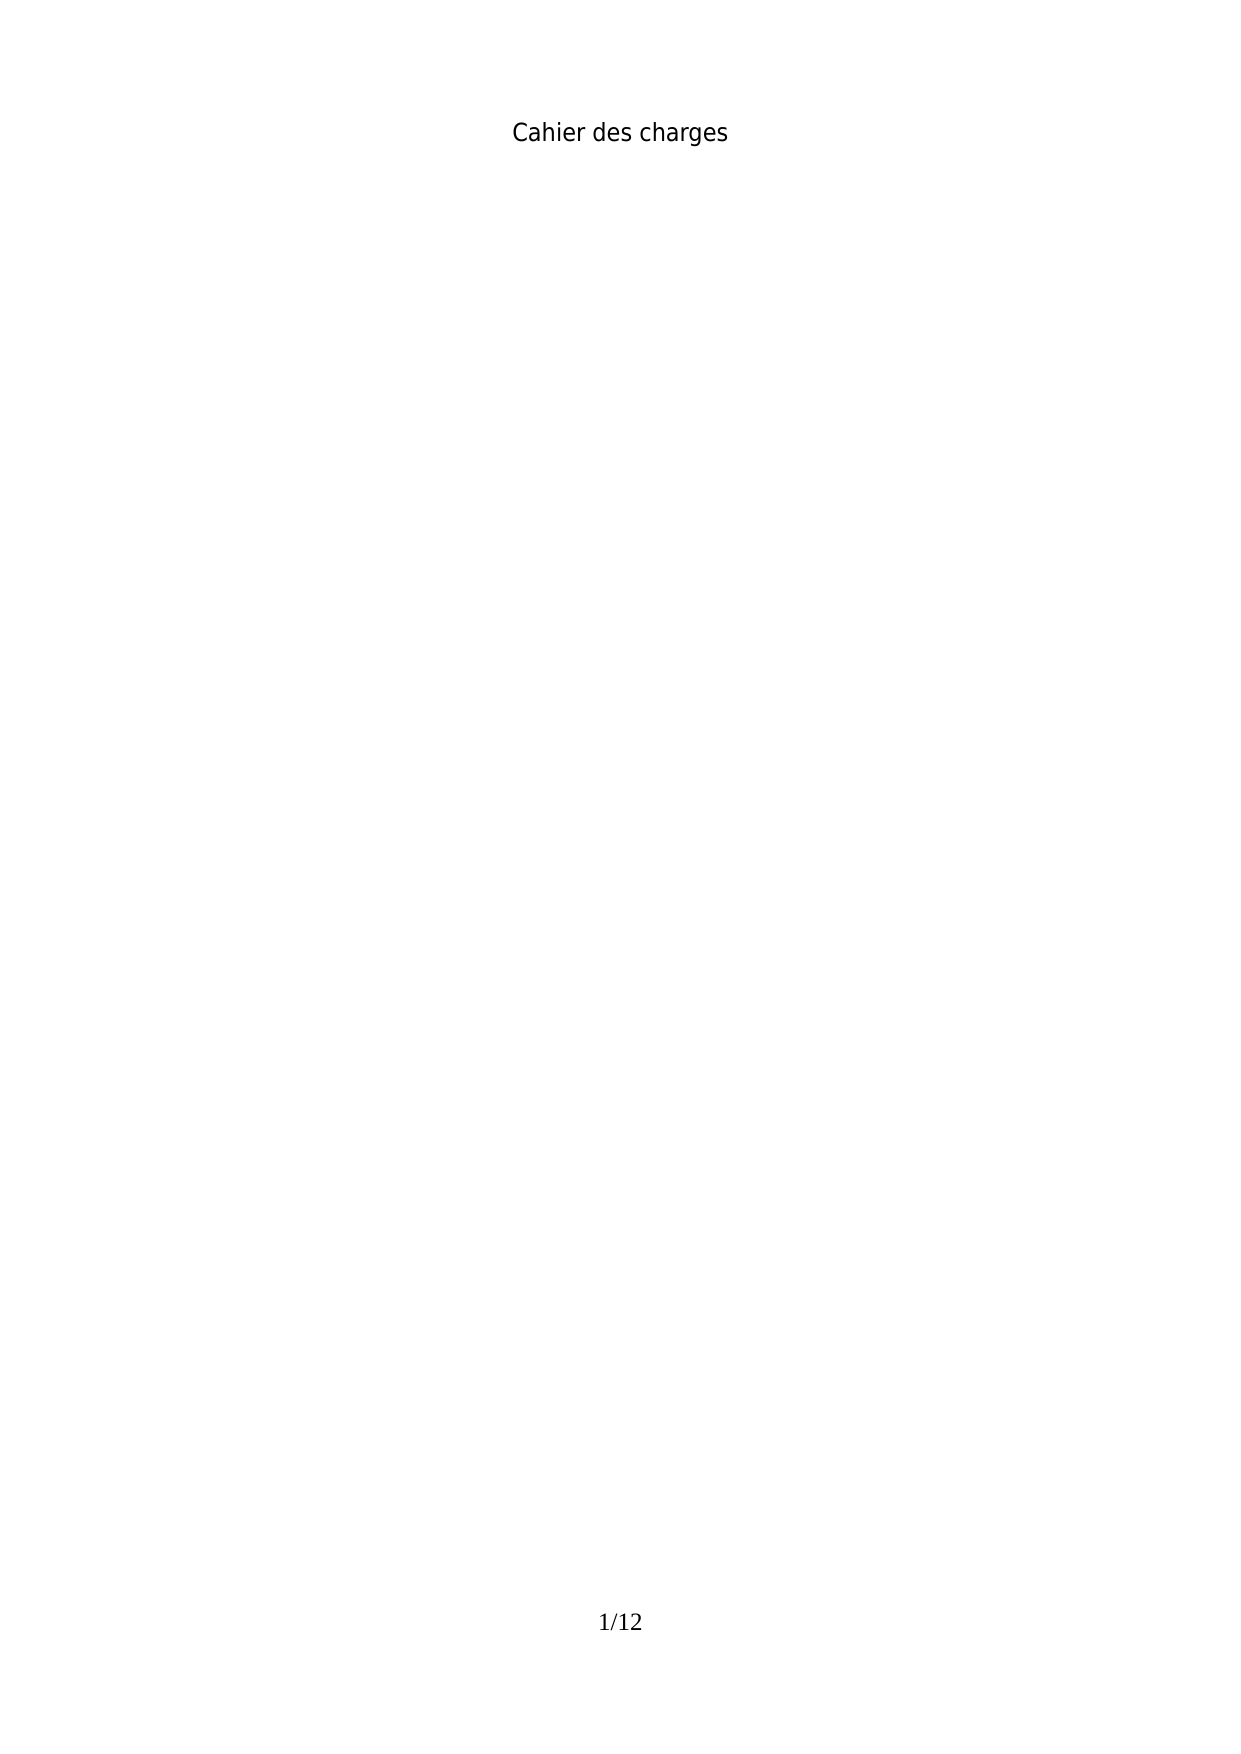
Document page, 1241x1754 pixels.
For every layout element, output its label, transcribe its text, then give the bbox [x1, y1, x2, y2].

text Cahier des charges [118, 118, 1122, 147]
